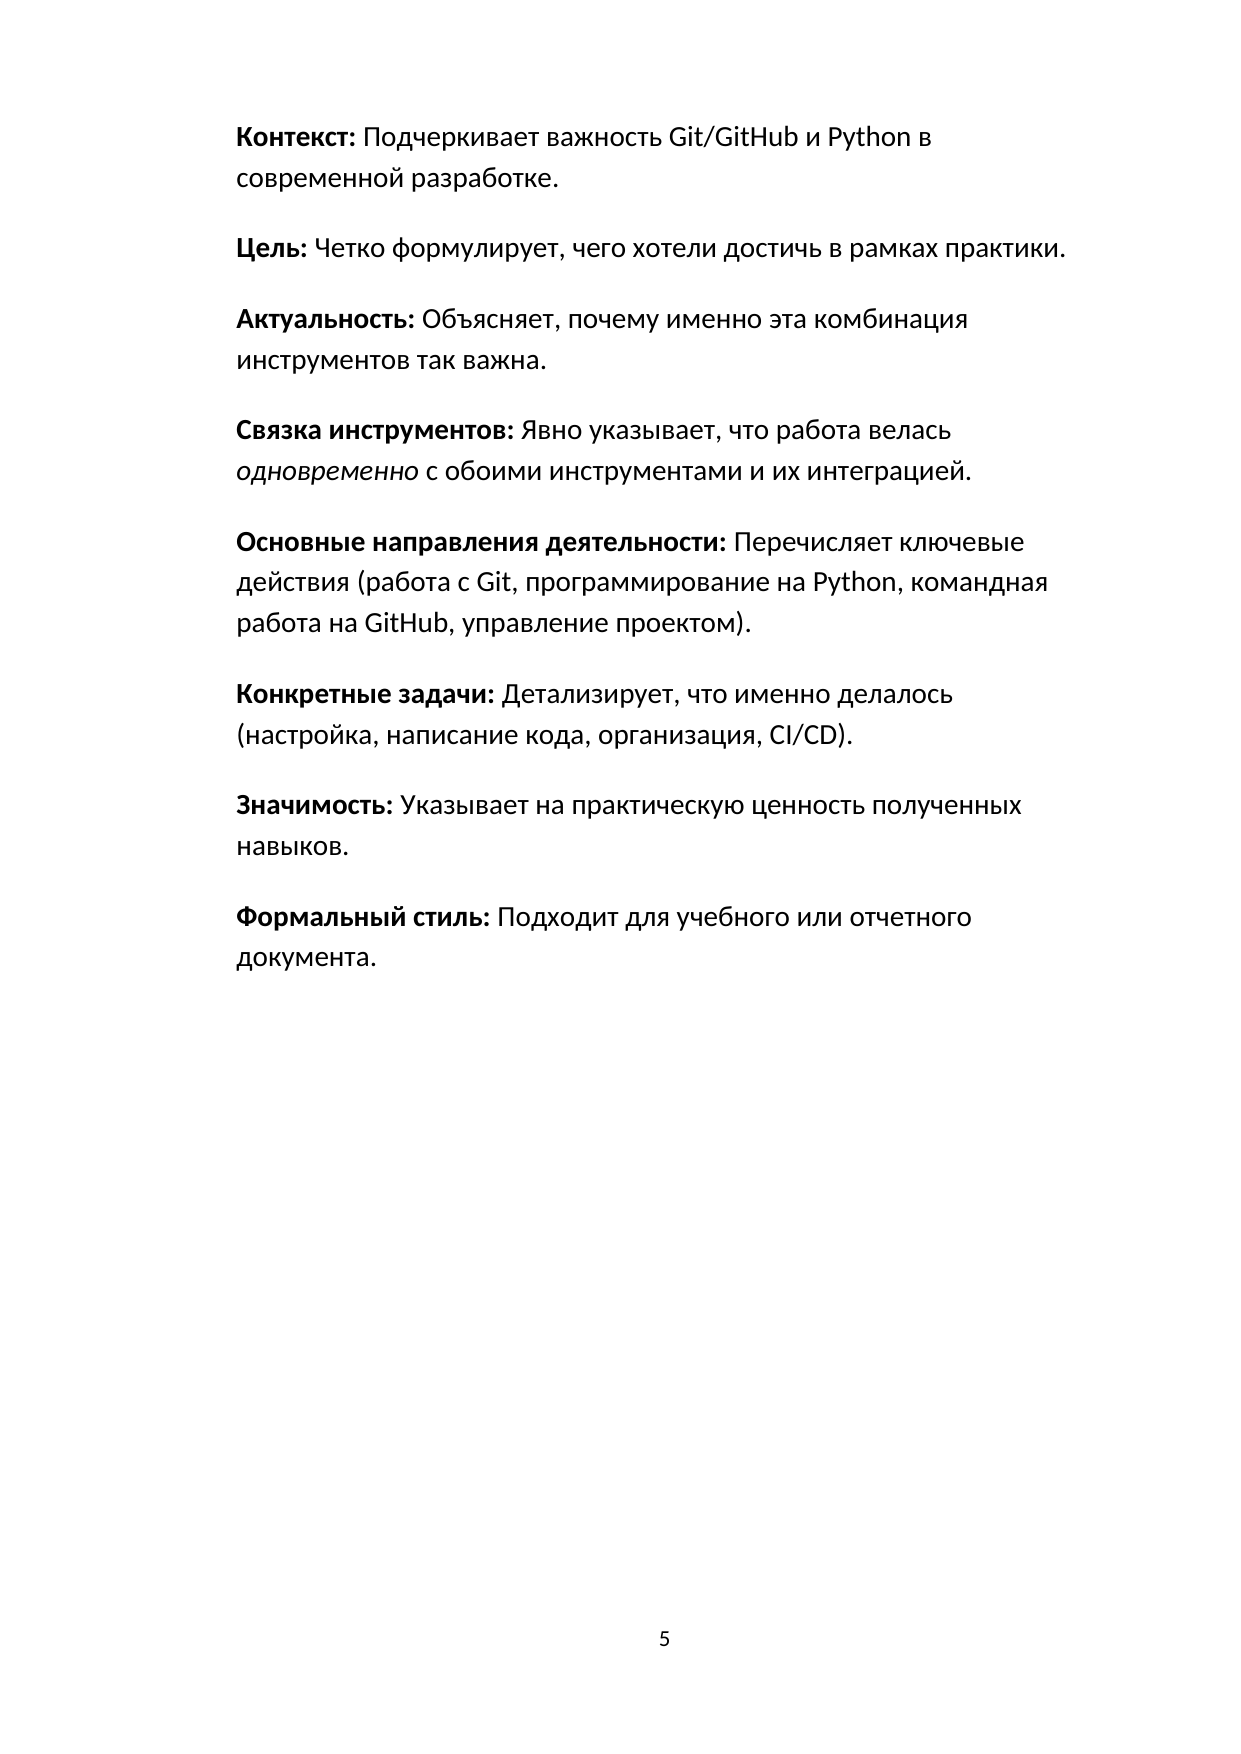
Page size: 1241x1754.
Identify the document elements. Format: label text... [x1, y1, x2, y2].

text Основные направления деятельности: Перечисляет ключевые действия (работа с Git, программирование на Python, командная работа на GitHub, управление проектом). [236, 523, 1093, 640]
text Цель: Четко формулирует, чего хотели достичь в рамках практики. [236, 229, 1093, 265]
text Связка инструментов: Явно указывает, что работа велась одновременно с обоими инструментами и их интеграцией. [236, 411, 1093, 488]
text Актуальность: Объясняет, почему именно эта комбинация инструментов так важна. [236, 300, 1093, 376]
text Конкретные задачи: Детализирует, что именно делалось (настройка, написание кода, организация, CI/CD). [236, 675, 1093, 751]
text Контекст: Подчеркивает важность Git/GitHub и Python в современной разработке. [236, 118, 1093, 195]
text Значимость: Указывает на практическую ценность полученных навыков. [236, 786, 1093, 863]
text Формальный стиль: Подходит для учебного или отчетного документа. [236, 898, 1093, 974]
